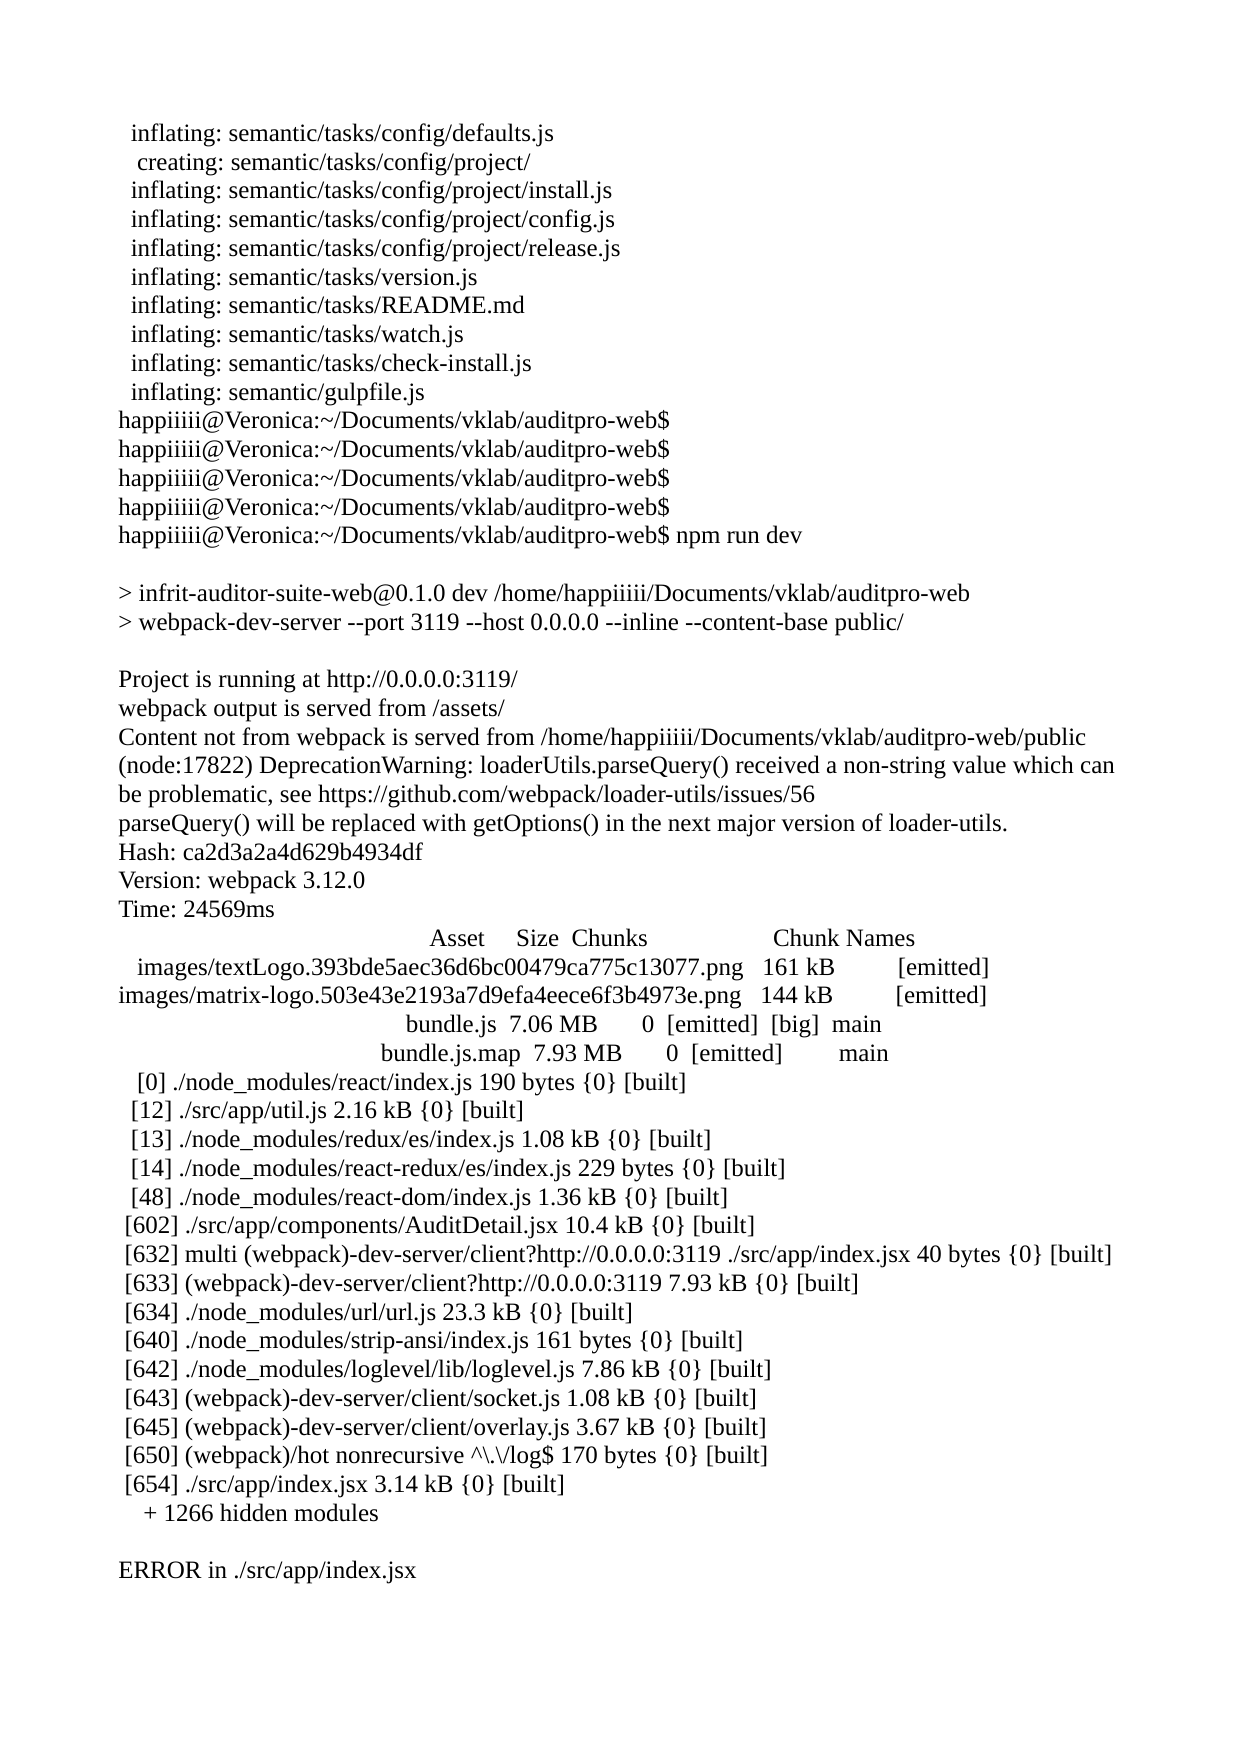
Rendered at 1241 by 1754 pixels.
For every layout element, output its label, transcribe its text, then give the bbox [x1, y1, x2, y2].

text happiiiii@Veronica:~/Documents/vklab/auditpro-web$ [118, 492, 1122, 521]
text inflating: semantic/tasks/version.js [118, 262, 1122, 291]
text [650] (webpack)/hot nonrecursive ^\.\/log$ 170 bytes {0} [built] [118, 1441, 1122, 1469]
text parseQuery() will be replaced with getOptions() in the next major version of loader-utils. [118, 808, 1122, 837]
text ERROR in ./src/app/index.jsx [118, 1556, 1122, 1584]
text inflating: semantic/tasks/config/project/release.js [118, 233, 1122, 262]
text happiiiii@Veronica:~/Documents/vklab/auditpro-web$ [118, 434, 1122, 463]
text [12] ./src/app/util.js 2.16 kB {0} [built] [118, 1096, 1122, 1124]
text inflating: semantic/tasks/watch.js [118, 319, 1122, 348]
text Content not from webpack is served from /home/happiiiii/Documents/vklab/auditpro-web/public [118, 722, 1122, 751]
text [645] (webpack)-dev-server/client/overlay.js 3.67 kB {0} [built] [118, 1412, 1122, 1441]
text webpack output is served from /assets/ [118, 693, 1122, 722]
text images/matrix-logo.503e43e2193a7d9efa4eece6f3b4973e.png 144 kB [emitted] [118, 981, 1122, 1009]
text inflating: semantic/tasks/config/project/install.js [118, 176, 1122, 204]
text > infrit-auditor-suite-web@0.1.0 dev /home/happiiiii/Documents/vklab/auditpro-web [118, 578, 1122, 607]
text [633] (webpack)-dev-server/client?http://0.0.0.0:3119 7.93 kB {0} [built] [118, 1268, 1122, 1297]
text inflating: semantic/tasks/check-install.js [118, 348, 1122, 377]
text creating: semantic/tasks/config/project/ [118, 147, 1122, 176]
text [643] (webpack)-dev-server/client/socket.js 1.08 kB {0} [built] [118, 1383, 1122, 1412]
text [634] ./node_modules/url/url.js 23.3 kB {0} [built] [118, 1297, 1122, 1326]
text Project is running at http://0.0.0.0:3119/ [118, 664, 1122, 693]
text Hash: ca2d3a2a4d629b4934df [118, 837, 1122, 866]
text (node:17822) DeprecationWarning: loaderUtils.parseQuery() received a non-string value which can be problematic, see https://github.com/webpack/loader-utils/issues/56 [118, 751, 1122, 808]
text happiiiii@Veronica:~/Documents/vklab/auditpro-web$ [118, 406, 1122, 434]
text [642] ./node_modules/loglevel/lib/loglevel.js 7.86 kB {0} [built] [118, 1354, 1122, 1383]
text inflating: semantic/tasks/README.md [118, 291, 1122, 319]
text Asset Size Chunks Chunk Names [118, 923, 1122, 952]
text bundle.js 7.06 MB 0 [emitted] [big] main [118, 1009, 1122, 1038]
text happiiiii@Veronica:~/Documents/vklab/auditpro-web$ npm run dev [118, 521, 1122, 549]
text [14] ./node_modules/react-redux/es/index.js 229 bytes {0} [built] [118, 1153, 1122, 1182]
text images/textLogo.393bde5aec36d6bc00479ca775c13077.png 161 kB [emitted] [118, 952, 1122, 981]
text inflating: semantic/tasks/config/defaults.js [118, 118, 1122, 147]
text bundle.js.map 7.93 MB 0 [emitted] main [118, 1038, 1122, 1067]
text [654] ./src/app/index.jsx 3.14 kB {0} [built] [118, 1469, 1122, 1498]
text [602] ./src/app/components/AuditDetail.jsx 10.4 kB {0} [built] [118, 1211, 1122, 1239]
text Time: 24569ms [118, 894, 1122, 923]
text inflating: semantic/gulpfile.js [118, 377, 1122, 406]
text Version: webpack 3.12.0 [118, 866, 1122, 894]
text [13] ./node_modules/redux/es/index.js 1.08 kB {0} [built] [118, 1124, 1122, 1153]
text + 1266 hidden modules [118, 1498, 1122, 1527]
text happiiiii@Veronica:~/Documents/vklab/auditpro-web$ [118, 463, 1122, 492]
text inflating: semantic/tasks/config/project/config.js [118, 204, 1122, 233]
text [640] ./node_modules/strip-ansi/index.js 161 bytes {0} [built] [118, 1326, 1122, 1354]
text [48] ./node_modules/react-dom/index.js 1.36 kB {0} [built] [118, 1182, 1122, 1211]
text [632] multi (webpack)-dev-server/client?http://0.0.0.0:3119 ./src/app/index.jsx 40 bytes {0} [built] [118, 1239, 1122, 1268]
text [0] ./node_modules/react/index.js 190 bytes {0} [built] [118, 1067, 1122, 1096]
text > webpack-dev-server --port 3119 --host 0.0.0.0 --inline --content-base public/ [118, 607, 1122, 636]
